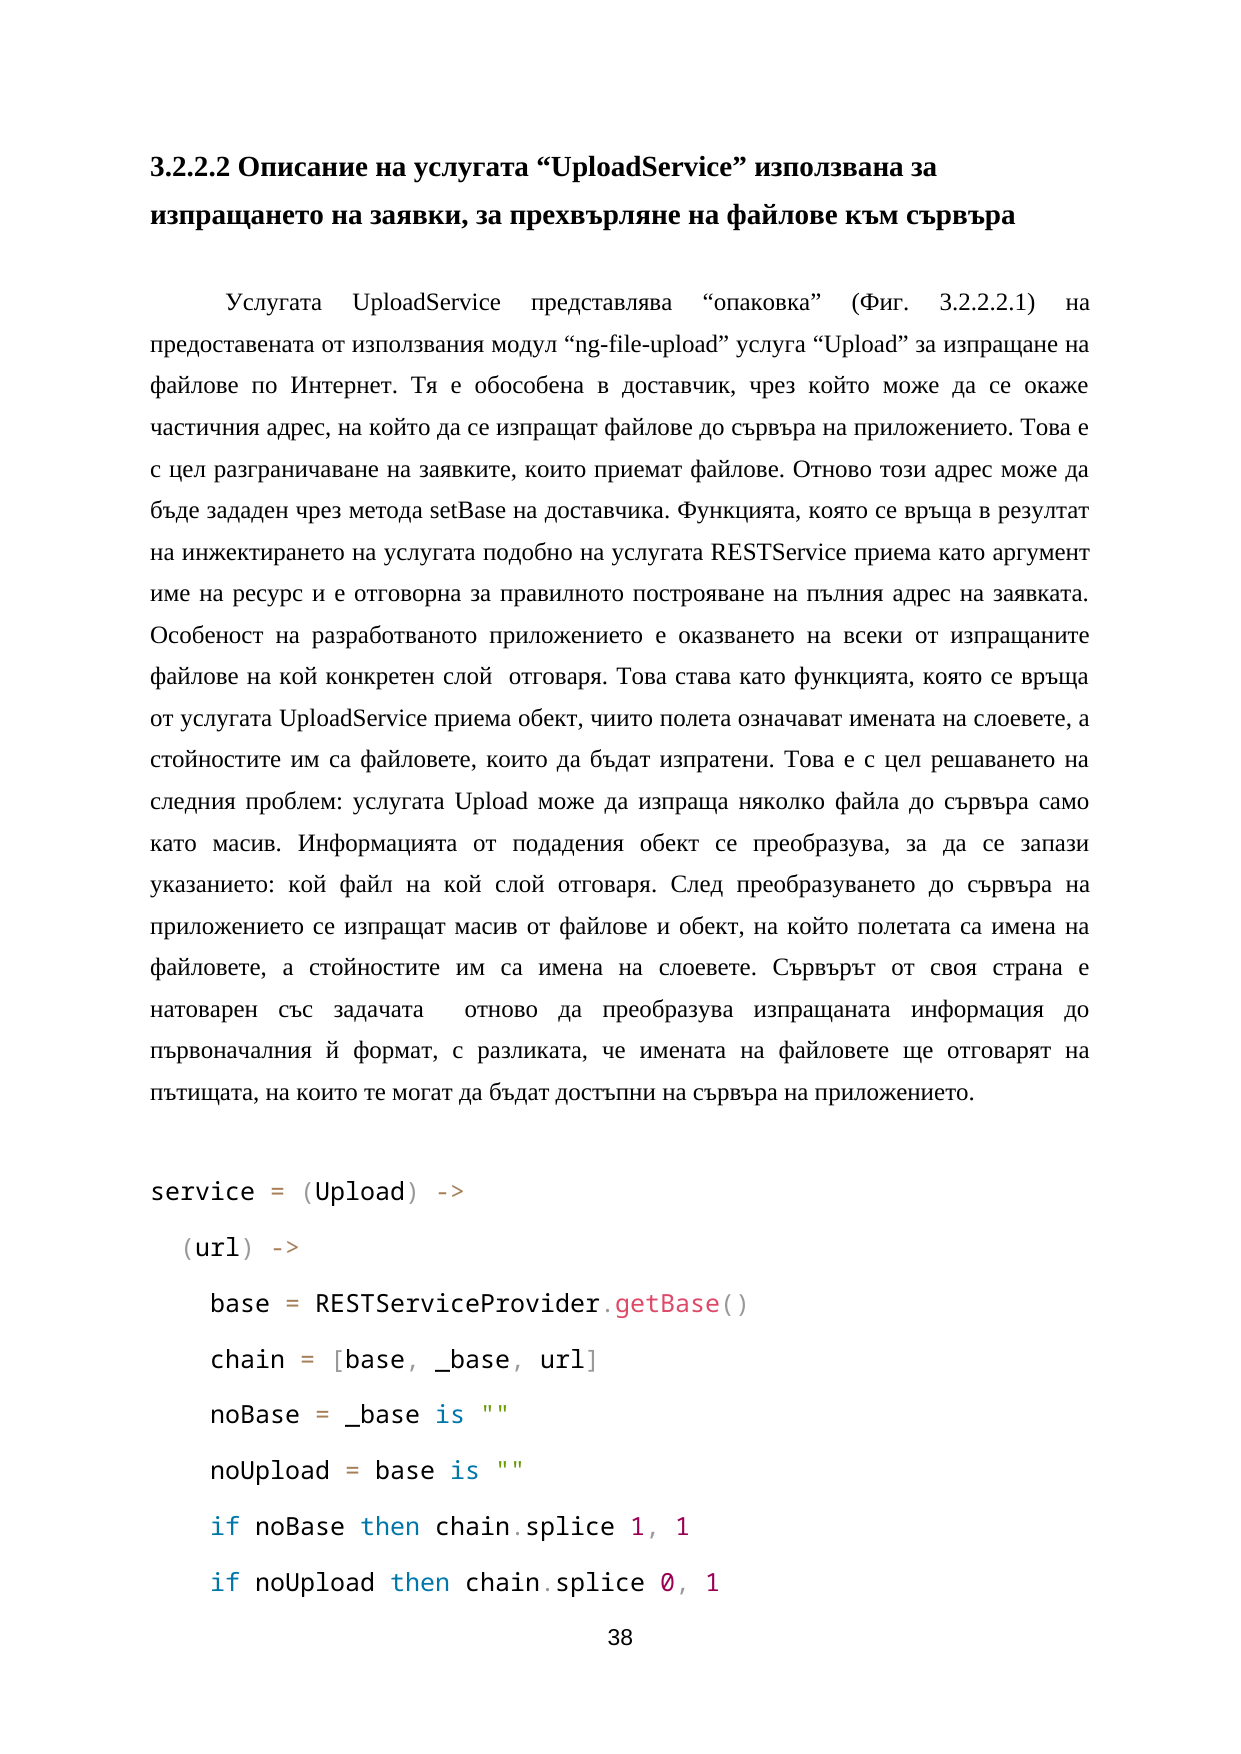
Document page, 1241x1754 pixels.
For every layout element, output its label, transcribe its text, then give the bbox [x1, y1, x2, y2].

text Услугата UploadService представлява “опаковка” (Фиг. 3.2.2.2.1) на предоставената от използвания модул “ng-file-upload” услуга “Upload” за изпращане на файлове по Интернет. Тя е обособена в доставчик, чрез който може да се окаже частичния адрес, на който да се изпращат файлове до сървъра на приложението. Това е с цел разграничаване на заявките, които приемат файлове. Отново този адрес може да бъде зададен чрез метода setBase на доставчика. Функцията, която се връща в резултат на инжектирането на услугата подобно на услугата RESTService приема като аргумент име на ресурс и е отговорна за правилното построяване на пълния адрес на заявката. Особеност на разработваното приложението е оказването на всеки от изпращаните файлове на кой конкретен слой отговаря. Това става като функцията, която се връща от услугата UploadService приема обект, чиито полета означават имената на слоевете, а стойностите им са файловете, които да бъдат изпратени. Това е с цел решаването на следния проблем: услугата Upload може да изпраща няколко файла до сървъра само като масив. Информацията от подадения обект се преобразува, за да се запази указанието: кой файл на кой слой отговаря. След преобразуването до сървъра на приложението се изпращат масив от файлове и обект, на който полетата са имена на файловете, а стойностите им са имена на слоевете. Сървърът от своя страна е натоварен със задачата отново да преобразува изпращаната информация до първоначалния й формат, с разликата, че имената на файловете ще отговарят на пътищата, на които те могат да бъдат достъпни на сървъра на приложението. [150, 288, 1091, 1106]
text service = (Upload) -> (url) -> base = RESTServiceProvider.getBase() chain = [base, _base, url] noBase = _base is "" noUpload = base is "" if noBase then chain.splice 1, 1 if noUpload then chain.splice 0, 1 [150, 1174, 1091, 1599]
text 3.2.2.2 Описание на услугата “UploadService” използвана за изпращането на заявки, за прехвърляне на файлове към сървъра [150, 150, 1091, 231]
